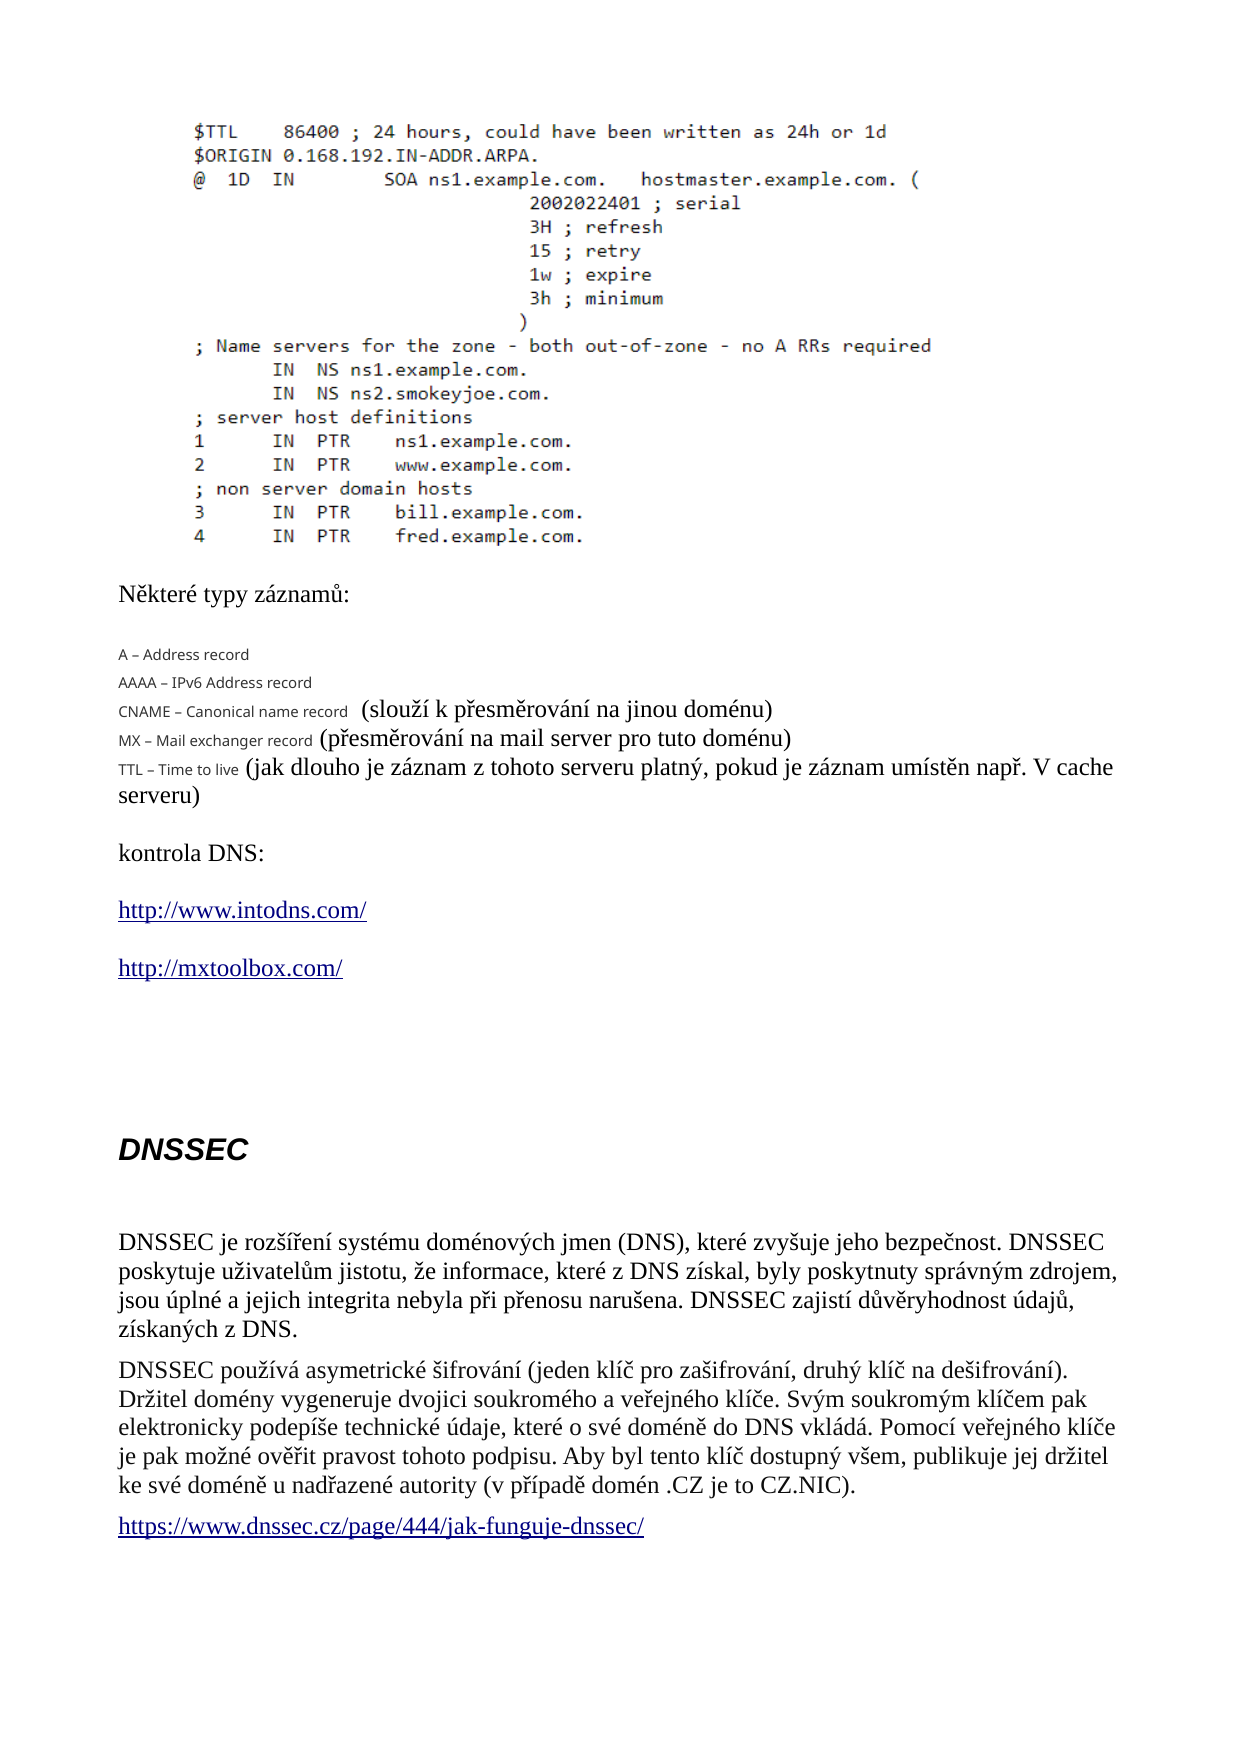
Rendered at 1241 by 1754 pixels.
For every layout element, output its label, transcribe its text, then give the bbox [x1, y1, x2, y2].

text http://www.intodns.com/ [118, 896, 1122, 924]
text Některé typy záznamů: [118, 579, 1122, 608]
text kontrola DNS: [118, 838, 1122, 867]
text A – Address record [118, 637, 1122, 666]
subtitle DNSSEC [118, 1131, 1122, 1167]
text DNSSEC používá asymetrické šifrování (jeden klíč pro zašifrování, druhý klíč na dešifrování). Držitel domény vygeneruje dvojici soukromého a veřejného klíče. Svým soukromým klíčem pak elektronicky podepíše technické údaje, které o své doméně do DNS vkládá. Pomocí veřejného klíče je pak možné ověřit pravost tohoto podpisu. Aby byl tento klíč dostupný všem, publikuje jej držitel ke své doméně u nadřazené autority (v případě domén .CZ je to CZ.NIC). [118, 1355, 1122, 1499]
text https://www.dnssec.cz/page/444/jak-funguje-dnssec/ [118, 1511, 1122, 1540]
text TTL – Time to live (jak dlouho je záznam z tohoto serveru platný, pokud je záznam umístěn např. V cache serveru) [118, 752, 1122, 809]
text AAAA – IPv6 Address record [118, 666, 1122, 694]
text DNSSEC je rozšíření systému doménových jmen (DNS), které zvyšuje jeho bezpečnost. DNSSEC poskytuje uživatelům jistotu, že informace, které z DNS získal, byly poskytnuty správným zdrojem, jsou úplné a jejich integrita nebyla při přenosu narušena. DNSSEC zajistí důvěryhodnost údajů, získaných z DNS. [118, 1227, 1122, 1342]
text CNAME – Canonical name record (slouží k přesměrování na jinou doménu) [118, 694, 1122, 723]
picture [189, 118, 1051, 551]
text http://mxtoolbox.com/ [118, 953, 1122, 982]
text MX – Mail exchanger record (přesměrování na mail server pro tuto doménu) [118, 723, 1122, 752]
